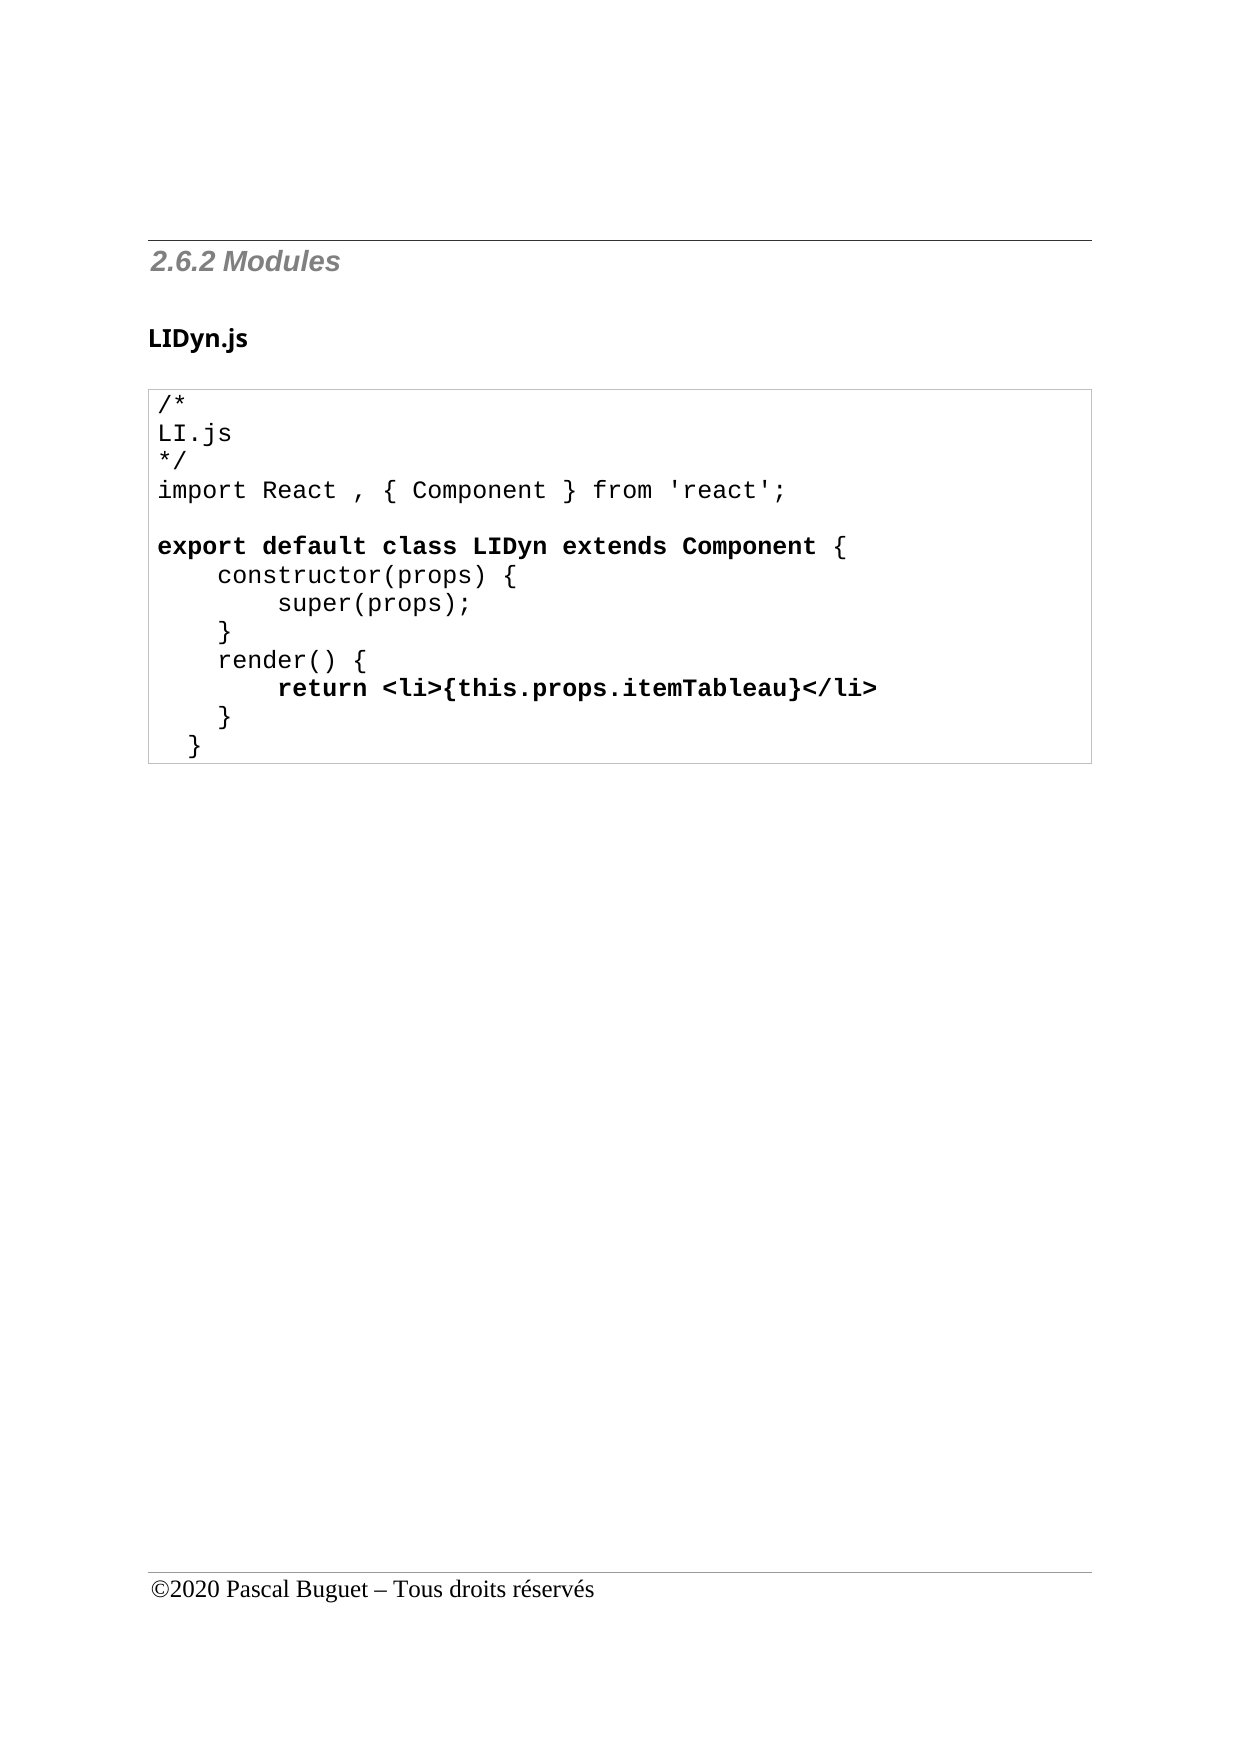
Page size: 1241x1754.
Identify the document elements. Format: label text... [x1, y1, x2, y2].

text constructor(props) { [149, 559, 1091, 587]
text super(props); [149, 587, 1091, 616]
text LIDyn.js [148, 321, 1092, 355]
text } [149, 729, 1091, 763]
text /* [149, 390, 1091, 417]
text export default class LIDyn extends Component { [149, 531, 1091, 559]
text } [149, 616, 1091, 644]
text LI.js [149, 417, 1091, 446]
text */ [149, 446, 1091, 474]
text render() { [149, 644, 1091, 672]
subtitle Modules [148, 241, 1092, 281]
text import React , { Component } from 'react'; [149, 474, 1091, 506]
text } [149, 701, 1091, 729]
text return <li>{this.props.itemTableau}</li> [149, 672, 1091, 701]
